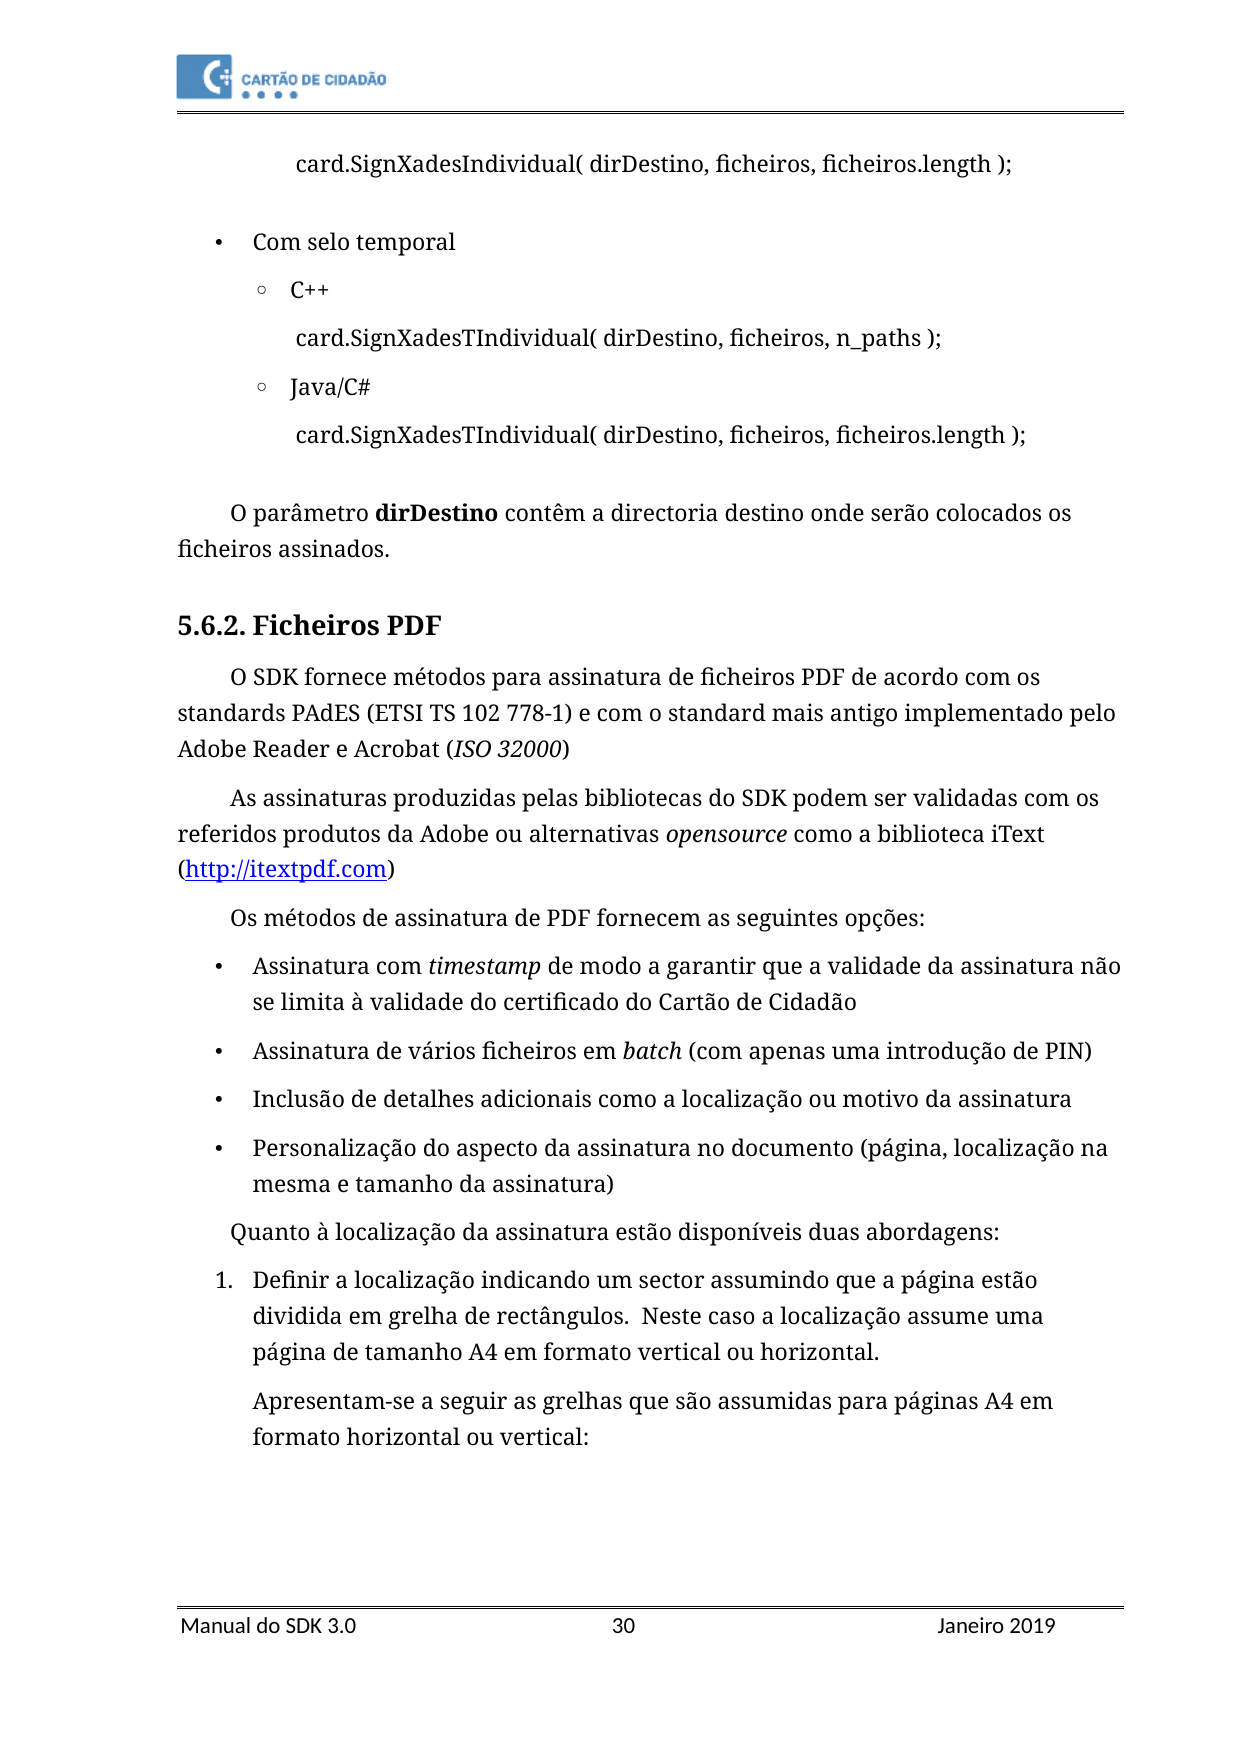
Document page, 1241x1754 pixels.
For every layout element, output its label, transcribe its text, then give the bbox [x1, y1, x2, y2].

text Os métodos de assinatura de PDF fornecem as seguintes opções: [177, 902, 1124, 933]
subtitle Ficheiros PDF [177, 606, 1124, 643]
text O parâmetro dirDestino contêm a directoria destino onde serão colocados os ficheiros assinados. [177, 497, 1124, 564]
text card.SignXadesTIndividual( dirDestino, ficheiros, ficheiros.length ); [177, 419, 1124, 450]
list Assinatura de vários ficheiros em batch (com apenas uma introdução de PIN) [215, 1035, 1124, 1066]
list Apresentam-se a seguir as grelhas que são assumidas para páginas A4 em formato horizontal ou vertical: [215, 1385, 1124, 1452]
text card.SignXadesTIndividual( dirDestino, ficheiros, n_paths ); [177, 322, 1124, 353]
picture [174, 49, 428, 106]
text O SDK fornece métodos para assinatura de ficheiros PDF de acordo com os standards PAdES (ETSI TS 102 778-1) e com o standard mais antigo implementado pelo Adobe Reader e Acrobat (ISO 32000) [177, 661, 1124, 764]
list Personalização do aspecto da assinatura no documento (página, localização na mesma e tamanho da assinatura) [215, 1132, 1124, 1199]
list Com selo temporal [215, 226, 1124, 257]
text card.SignXadesIndividual( dirDestino, ficheiros, ficheiros.length ); [177, 148, 1124, 179]
list Inclusão de detalhes adicionais como a localização ou motivo da assinatura [215, 1083, 1124, 1114]
list Java/C# [252, 371, 1124, 402]
text As assinaturas produzidas pelas bibliotecas do SDK podem ser validadas com os referidos produtos da Adobe ou alternativas opensource como a biblioteca iText (http://itextpdf.com) [177, 782, 1124, 885]
list Assinatura com timestamp de modo a garantir que a validade da assinatura não se limita à validade do certificado do Cartão de Cidadão [215, 950, 1124, 1017]
text Quanto à localização da assinatura estão disponíveis duas abordagens: [177, 1216, 1124, 1247]
list C++ [252, 274, 1124, 305]
list Definir a localização indicando um sector assumindo que a página estão dividida em grelha de rectângulos. Neste caso a localização assume uma página de tamanho A4 em formato vertical ou horizontal. [215, 1264, 1124, 1367]
